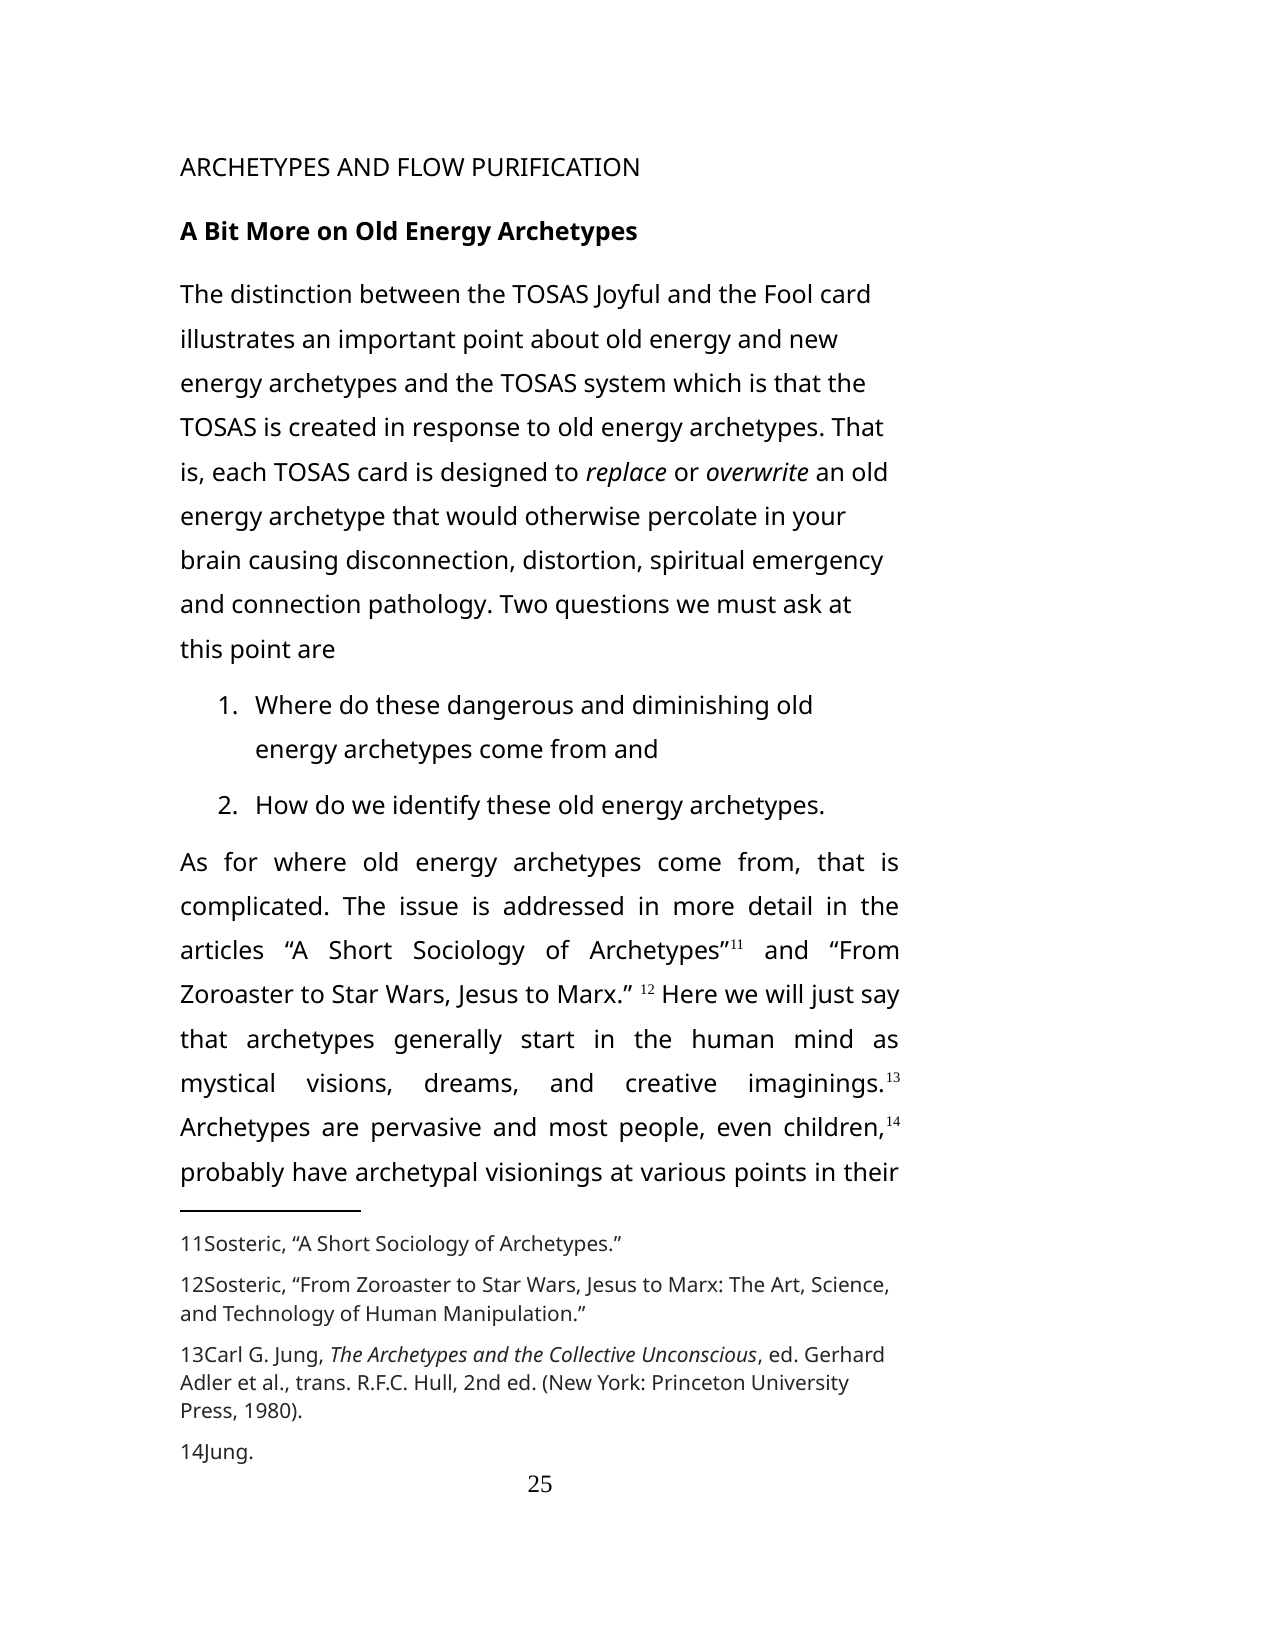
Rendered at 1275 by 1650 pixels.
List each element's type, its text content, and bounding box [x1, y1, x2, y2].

text Sosteric, “From Zoroaster to Star Wars, Jesus to Marx: The Art, Science, and Technology of Human Manipulation.” [586, 1270, 900, 1327]
text Jung. [180, 1437, 900, 1466]
list How do we identify these old energy archetypes. [217, 788, 900, 822]
subtitle A Bit More on Old Energy Archetypes [180, 213, 900, 248]
list Where do these dangerous and diminishing old energy archetypes come from and [217, 687, 900, 766]
text As for where old energy archetypes come from, that is complicated. The issue is addressed in more detail in the articles “A Short Sociology of Archetypes” and “From Zoroaster to Star Wars, Jesus to Marx.” Here we will just say that archetypes generally start in the human mind as mystical visions, dreams, and creative imaginings. Archetypes are pervasive and most people, even children, probably have archetypal visionings at various points in their [180, 844, 900, 1188]
text Carl G. Jung, The Archetypes and the Collective Unconscious, ed. Gerhard Adler et al., trans. R.F.C. Hull, 2nd ed. (New York: Princeton University Press, 1980). [303, 1340, 900, 1425]
text The distinction between the TOSAS Joyful and the Fool card illustrates an important point about old energy and new energy archetypes and the TOSAS system which is that the TOSAS is created in response to old energy archetypes. That is, each TOSAS card is designed to replace or overwrite an old energy archetype that would otherwise percolate in your brain causing disconnection, distortion, spiritual emergency and connection pathology. Two questions we must ask at this point are [180, 277, 900, 665]
text Sosteric, “A Short Sociology of Archetypes.” [621, 1229, 900, 1258]
